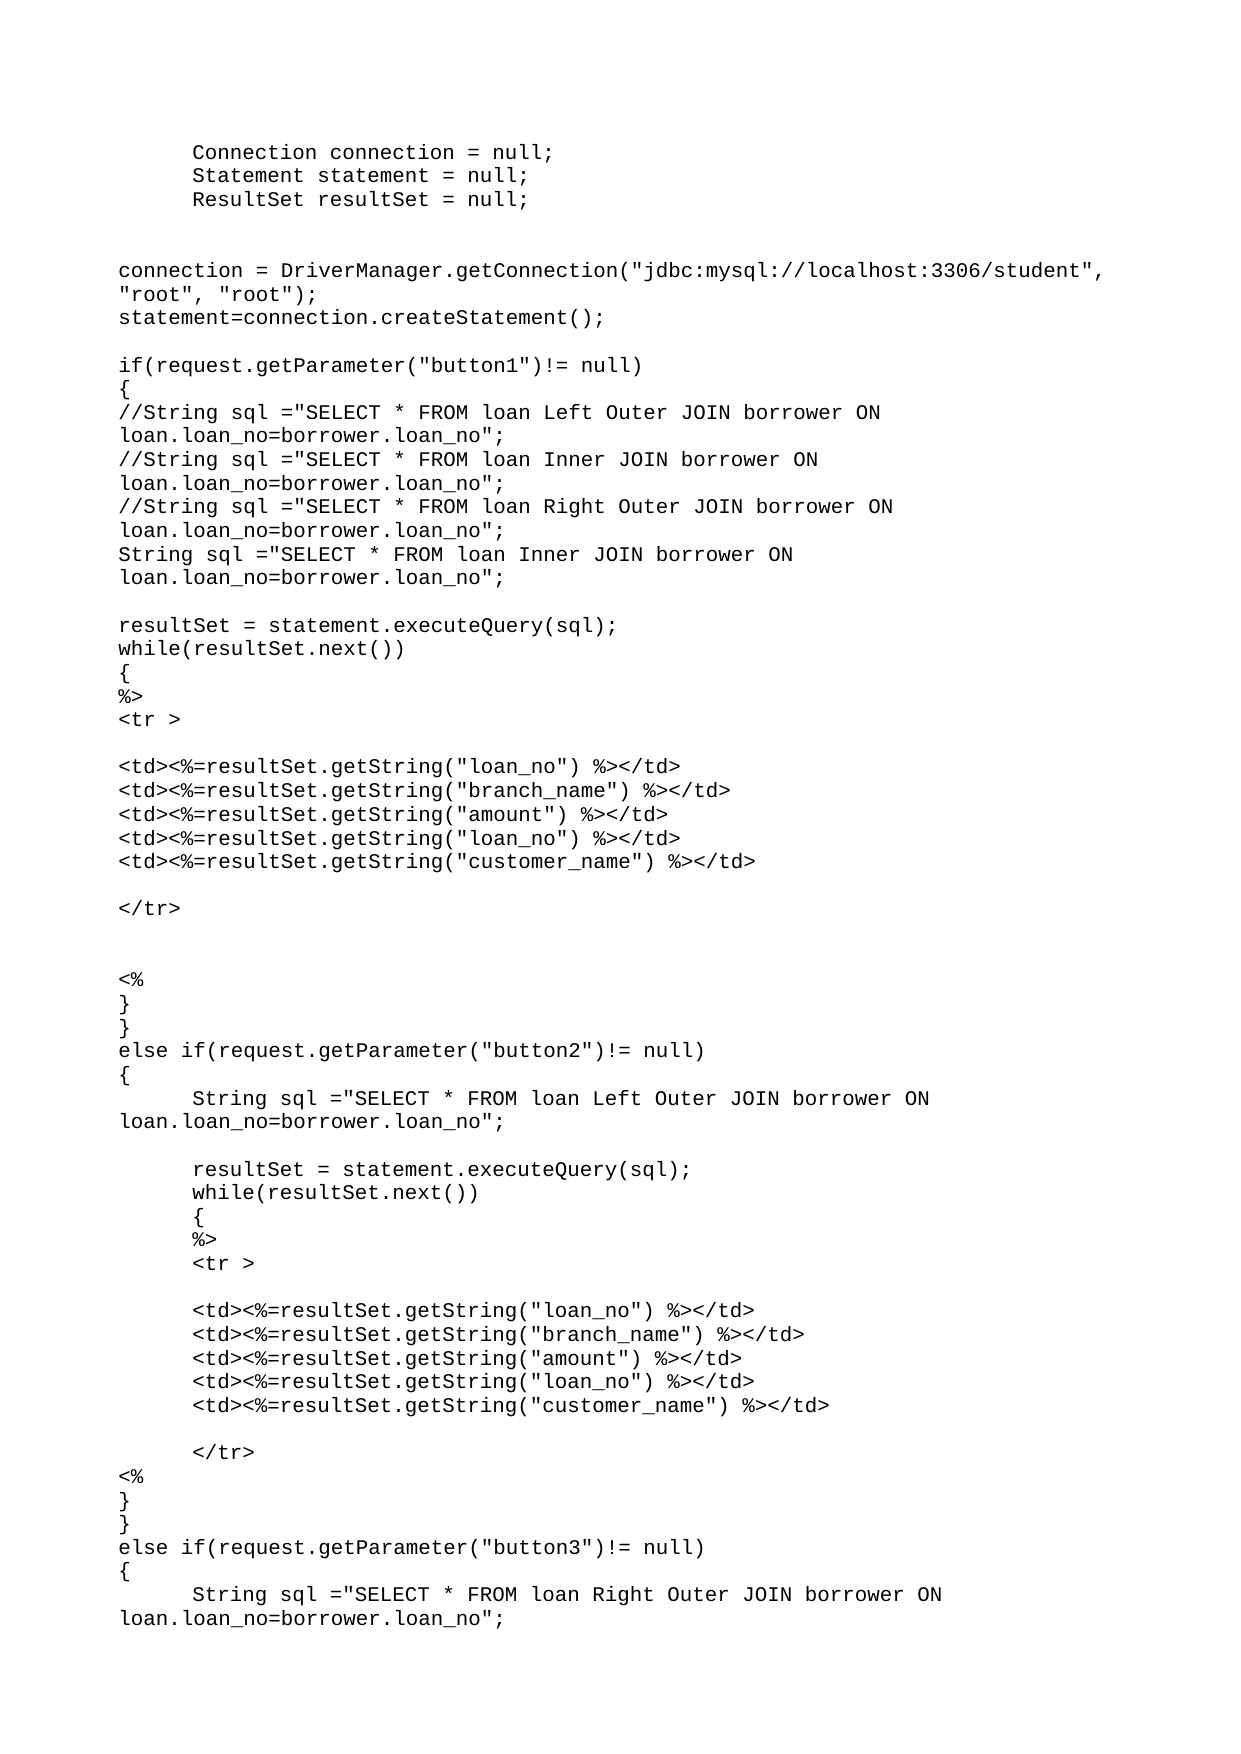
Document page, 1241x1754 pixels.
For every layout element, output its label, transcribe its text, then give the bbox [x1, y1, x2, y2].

text </tr> [118, 1442, 1122, 1466]
text } [118, 1017, 1122, 1040]
text ResultSet resultSet = null; [118, 189, 1122, 213]
text resultSet = statement.executeQuery(sql); [118, 615, 1122, 638]
text //String sql ="SELECT * FROM loan Left Outer JOIN borrower ON loan.loan_no=borrower.loan_no"; [118, 402, 1122, 449]
text Connection connection = null; [118, 142, 1122, 165]
text <td><%=resultSet.getString("customer_name") %></td> [118, 851, 1122, 875]
text <td><%=resultSet.getString("loan_no") %></td> [118, 1371, 1122, 1395]
text <td><%=resultSet.getString("amount") %></td> [118, 1348, 1122, 1371]
text { [118, 378, 1122, 402]
text connection = DriverManager.getConnection("jdbc:mysql://localhost:3306/student", "root", "root"); [118, 260, 1122, 307]
text <td><%=resultSet.getString("loan_no") %></td> [118, 827, 1122, 851]
text { [118, 1561, 1122, 1584]
text <td><%=resultSet.getString("customer_name") %></td> [118, 1395, 1122, 1419]
text Statement statement = null; [118, 165, 1122, 189]
text statement=connection.createStatement(); [118, 307, 1122, 331]
text %> [118, 686, 1122, 709]
text resultSet = statement.executeQuery(sql); [118, 1158, 1122, 1182]
text <tr > [118, 1253, 1122, 1277]
text { [118, 662, 1122, 686]
text String sql ="SELECT * FROM loan Inner JOIN borrower ON loan.loan_no=borrower.loan_no"; [118, 544, 1122, 591]
text while(resultSet.next()) [118, 638, 1122, 662]
text String sql ="SELECT * FROM loan Right Outer JOIN borrower ON loan.loan_no=borrower.loan_no"; [118, 1584, 1122, 1631]
text <% [118, 969, 1122, 993]
text else if(request.getParameter("button3")!= null) [118, 1537, 1122, 1561]
text } [118, 1513, 1122, 1537]
text %> [118, 1229, 1122, 1253]
text } [118, 993, 1122, 1017]
text <td><%=resultSet.getString("loan_no") %></td> [118, 1300, 1122, 1324]
text <td><%=resultSet.getString("branch_name") %></td> [118, 780, 1122, 804]
text <td><%=resultSet.getString("loan_no") %></td> [118, 757, 1122, 780]
text if(request.getParameter("button1")!= null) [118, 354, 1122, 378]
text <tr > [118, 709, 1122, 733]
text <td><%=resultSet.getString("amount") %></td> [118, 804, 1122, 827]
text </tr> [118, 898, 1122, 922]
text String sql ="SELECT * FROM loan Left Outer JOIN borrower ON loan.loan_no=borrower.loan_no"; [118, 1088, 1122, 1135]
text { [118, 1064, 1122, 1088]
text <% [118, 1466, 1122, 1489]
text while(resultSet.next()) [118, 1182, 1122, 1206]
text { [118, 1206, 1122, 1229]
text <td><%=resultSet.getString("branch_name") %></td> [118, 1324, 1122, 1348]
text //String sql ="SELECT * FROM loan Inner JOIN borrower ON loan.loan_no=borrower.loan_no"; [118, 449, 1122, 496]
text else if(request.getParameter("button2")!= null) [118, 1040, 1122, 1064]
text //String sql ="SELECT * FROM loan Right Outer JOIN borrower ON loan.loan_no=borrower.loan_no"; [118, 496, 1122, 544]
text } [118, 1489, 1122, 1513]
